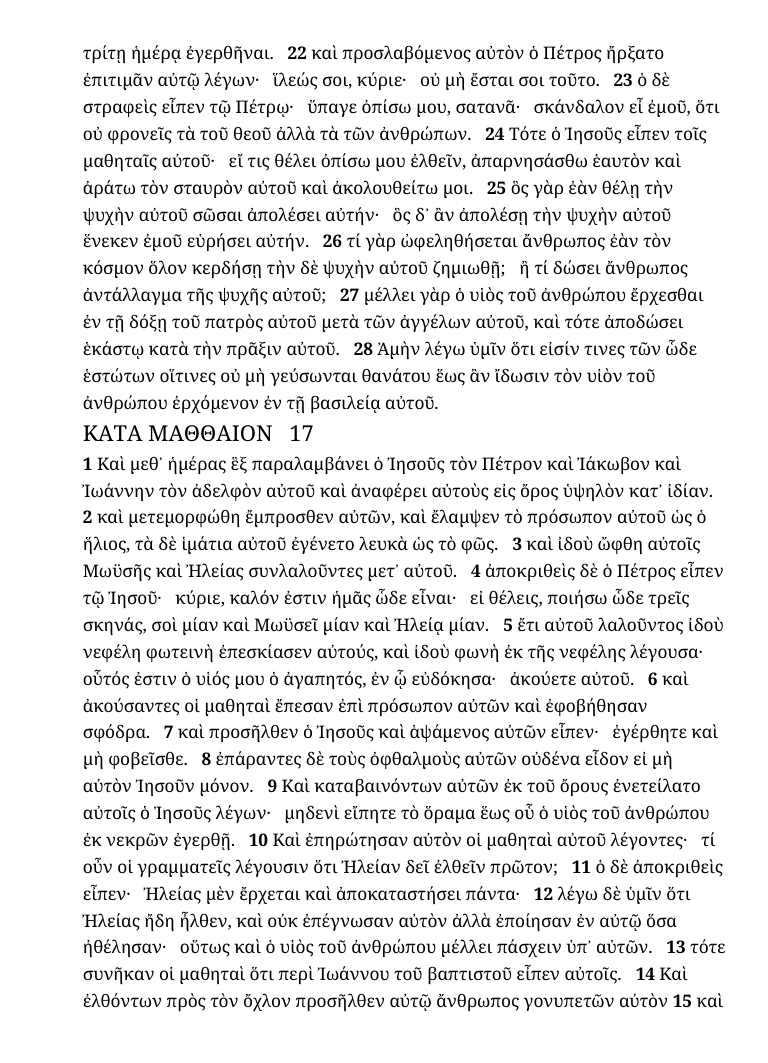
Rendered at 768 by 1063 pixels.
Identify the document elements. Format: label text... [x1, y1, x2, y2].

text τρίτῃ ἡμέρᾳ ἐγερθῆναι. 22 καὶ προσλαβόμενος αὐτὸν ὁ Πέτρος ἤρξατο ἐπιτιμᾶν αὐτῷ λέγων· ἵλεώς σοι, κύριε· οὐ μὴ ἔσται σοι τοῦτο. 23 ὁ δὲ στραφεὶς εἶπεν τῷ Πέτρῳ· ὕπαγε ὀπίσω μου, σατανᾶ· σκάνδαλον εἶ ἐμοῦ, ὅτι οὐ φρονεῖς τὰ τοῦ θεοῦ ἀλλὰ τὰ τῶν ἀνθρώπων. 24 Τότε ὁ Ἰησοῦς εἶπεν τοῖς μαθηταῖς αὐτοῦ· εἴ τις θέλει ὀπίσω μου ἐλθεῖν, ἀπαρνησάσθω ἑαυτὸν καὶ ἀράτω τὸν σταυρὸν αὐτοῦ καὶ ἀκολουθείτω μοι. 25 ὃς γὰρ ἐὰν θέλῃ τὴν ψυχὴν αὐτοῦ σῶσαι ἀπολέσει αὐτήν· ὃς δ᾽ ἂν ἀπολέσῃ τὴν ψυχὴν αὐτοῦ ἕνεκεν ἐμοῦ εὑρήσει αὐτήν. 26 τί γὰρ ὠφεληθήσεται ἄνθρωπος ἐὰν τὸν κόσμον ὅλον κερδήσῃ τὴν δὲ ψυχὴν αὐτοῦ ζημιωθῇ; ἢ τί δώσει ἄνθρωπος ἀντάλλαγμα τῆς ψυχῆς αὐτοῦ; 27 μέλλει γὰρ ὁ υἱὸς τοῦ ἀνθρώπου ἔρχεσθαι ἐν τῇ δόξῃ τοῦ πατρὸς αὐτοῦ μετὰ τῶν ἀγγέλων αὐτοῦ, καὶ τότε ἀποδώσει ἑκάστῳ κατὰ τὴν πρᾶξιν αὐτοῦ. 28 Ἀμὴν λέγω ὑμῖν ὅτι εἰσίν τινες τῶν ὧδε ἑστώτων οἵτινες οὐ μὴ γεύσωνται θανάτου ἕως ἂν ἴδωσιν τὸν υἱὸν τοῦ ἀνθρώπου ἐρχόμενον ἐν τῇ βασιλείᾳ αὐτοῦ. [83, 41, 726, 414]
text 1 Καὶ μεθ᾽ ἡμέρας ἓξ παραλαμβάνει ὁ Ἰησοῦς τὸν Πέτρον καὶ Ἰάκωβον καὶ Ἰωάννην τὸν ἀδελφὸν αὐτοῦ καὶ ἀναφέρει αὐτοὺς εἰς ὄρος ὑψηλὸν κατ᾽ ἰδίαν. 2 καὶ μετεμορφώθη ἔμπροσθεν αὐτῶν, καὶ ἔλαμψεν τὸ πρόσωπον αὐτοῦ ὡς ὁ ἥλιος, τὰ δὲ ἱμάτια αὐτοῦ ἐγένετο λευκὰ ὡς τὸ φῶς. 3 καὶ ἰδοὺ ὤφθη αὐτοῖς Μωϋσῆς καὶ Ἠλείας συνλαλοῦντες μετ᾽ αὐτοῦ. 4 ἀποκριθεὶς δὲ ὁ Πέτρος εἶπεν τῷ Ἰησοῦ· κύριε, καλόν ἐστιν ἡμᾶς ὧδε εἶναι· εἰ θέλεις, ποιήσω ὧδε τρεῖς σκηνάς, σοὶ μίαν καὶ Μωϋσεῖ μίαν καὶ Ἠλείᾳ μίαν. 5 ἔτι αὐτοῦ λαλοῦντος ἰδοὺ νεφέλη φωτεινὴ ἐπεσκίασεν αὐτούς, καὶ ἰδοὺ φωνὴ ἐκ τῆς νεφέλης λέγουσα· οὗτός ἐστιν ὁ υἱός μου ὁ ἀγαπητός, ἐν ᾧ εὐδόκησα· ἀκούετε αὐτοῦ. 6 καὶ ἀκούσαντες οἱ μαθηταὶ ἔπεσαν ἐπὶ πρόσωπον αὐτῶν καὶ ἐφοβήθησαν σφόδρα. 7 καὶ προσῆλθεν ὁ Ἰησοῦς καὶ ἁψάμενος αὐτῶν εἶπεν· ἐγέρθητε καὶ μὴ φοβεῖσθε. 8 ἐπάραντες δὲ τοὺς ὀφθαλμοὺς αὐτῶν οὐδένα εἶδον εἰ μὴ αὐτὸν Ἰησοῦν μόνον. 9 Καὶ καταβαινόντων αὐτῶν ἐκ τοῦ ὄρους ἐνετείλατο αὐτοῖς ὁ Ἰησοῦς λέγων· μηδενὶ εἴπητε τὸ ὅραμα ἕως οὗ ὁ υἱὸς τοῦ ἀνθρώπου ἐκ νεκρῶν ἐγερθῇ. 10 Καὶ ἐπηρώτησαν αὐτὸν οἱ μαθηταὶ αὐτοῦ λέγοντες· τί οὖν οἱ γραμματεῖς λέγουσιν ὅτι Ἠλείαν δεῖ ἐλθεῖν πρῶτον; 11 ὁ δὲ ἀποκριθεὶς εἶπεν· Ἠλείας μὲν ἔρχεται καὶ ἀποκαταστήσει πάντα· 12 λέγω δὲ ὑμῖν ὅτι Ἠλείας ἤδη ἦλθεν, καὶ οὐκ ἐπέγνωσαν αὐτὸν ἀλλὰ ἐποίησαν ἐν αὐτῷ ὅσα ἠθέλησαν· οὕτως καὶ ὁ υἱὸς τοῦ ἀνθρώπου μέλλει πάσχειν ὑπ᾽ αὐτῶν. 13 τότε συνῆκαν οἱ μαθηταὶ ὅτι περὶ Ἰωάννου τοῦ βαπτιστοῦ εἶπεν αὐτοῖς. 14 Καὶ ἐλθόντων πρὸς τὸν ὄχλον προσῆλθεν αὐτῷ ἄνθρωπος γονυπετῶν αὐτὸν 15 καὶ [83, 452, 726, 1013]
text ΚΑΤΑ ΜΑΘΘΑΙΟΝ 17 [83, 418, 726, 447]
